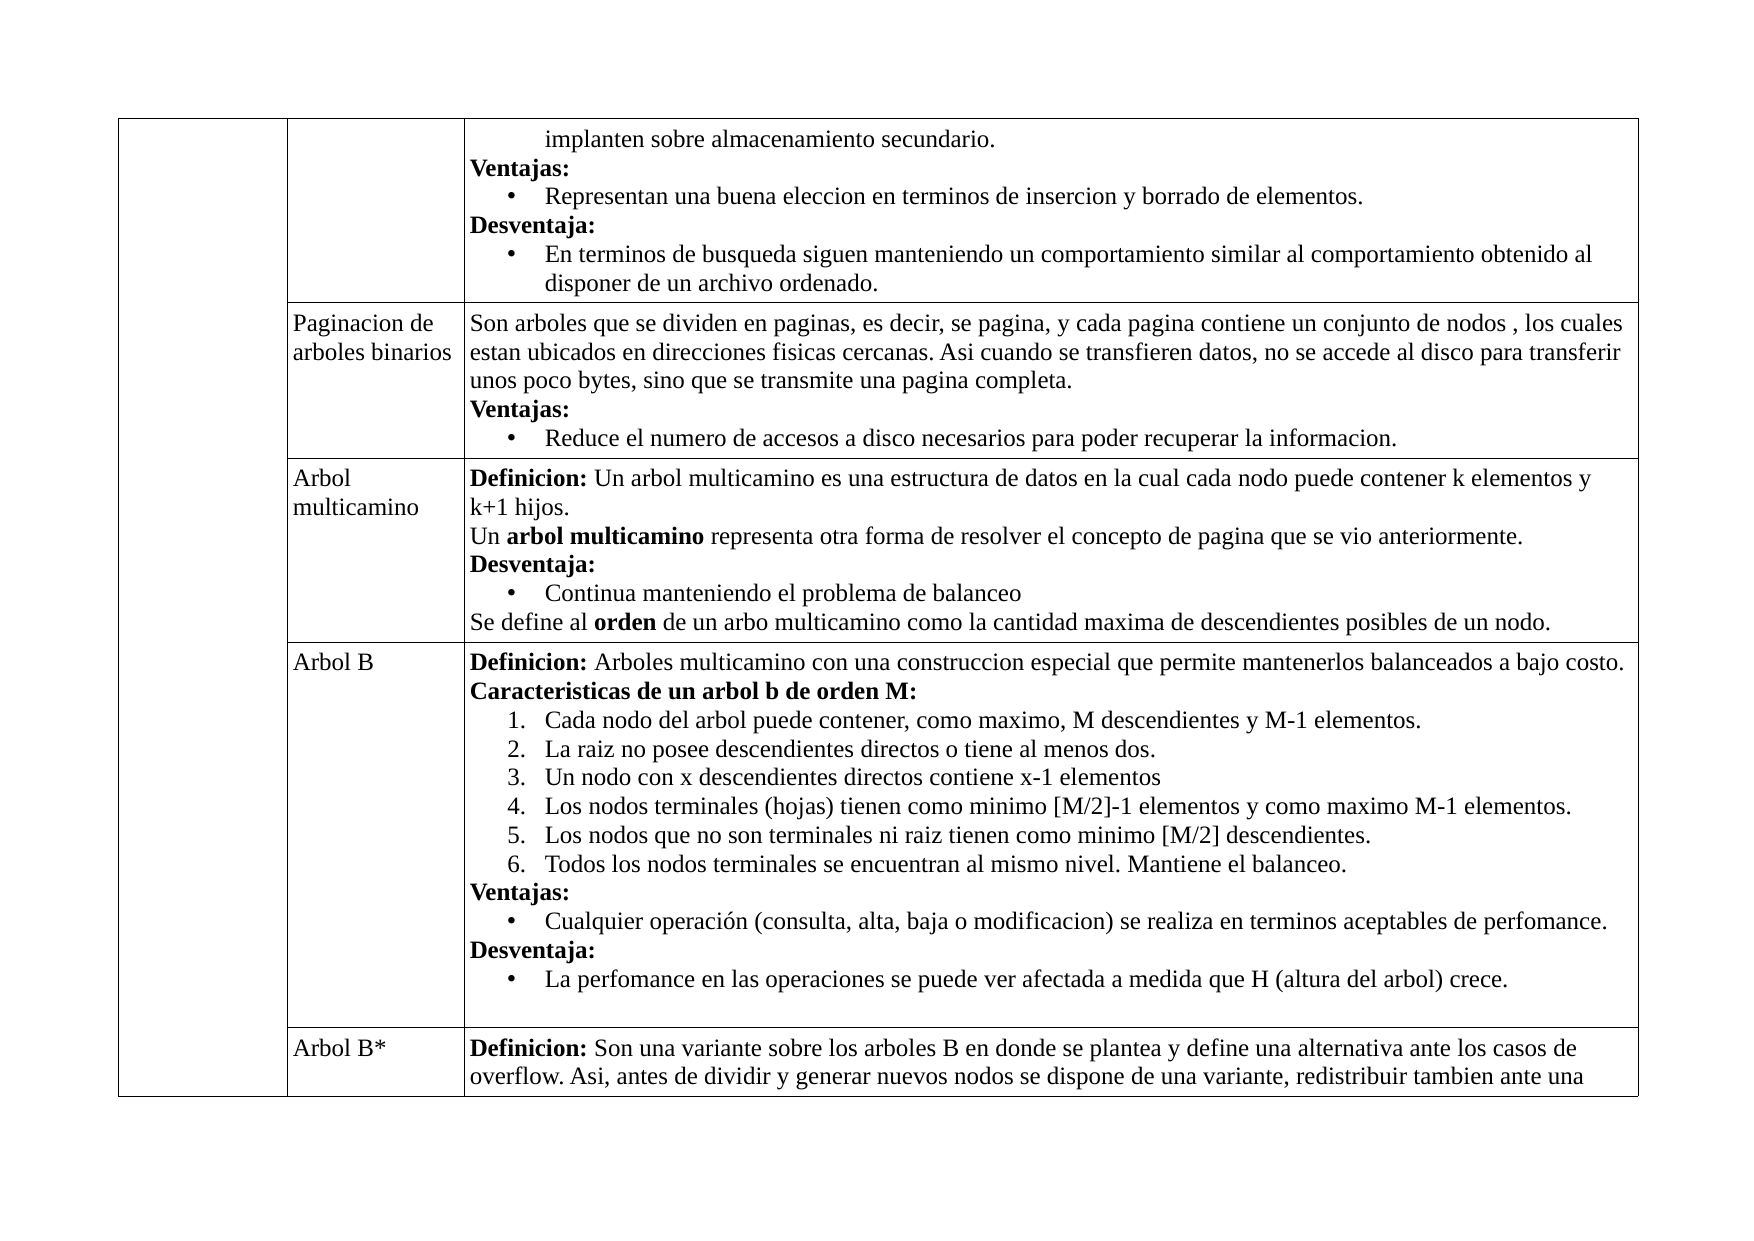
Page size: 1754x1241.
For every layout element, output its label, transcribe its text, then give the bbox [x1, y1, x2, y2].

table_cell Arbol B [288, 643, 464, 1027]
table_cell Paginacion de arboles binarios [288, 303, 464, 457]
table_cell Definicion: Son una variante sobre los arboles B en donde se plantea y define una alternativa ante los casos de overflow. Asi, antes de dividir y generar nuevos nodos se dispone de una variante, redistribuir tambien ante una [465, 1028, 1638, 1096]
table_cell Definicion: Un arbol multicamino es una estructura de datos en la cual cada nodo puede contener k elementos y k+1 hijos. Un arbol multicamino representa otra forma de resolver el concepto de pagina que se vio anteriormente. Desventaja: Continua manteniendo el problema de balanceo Se define al orden de un arbo multicamino como la cantidad maxima de descendientes posibles de un nodo. [465, 459, 1638, 642]
table_cell [119, 119, 287, 1096]
table_cell [288, 119, 464, 302]
table_cell Arbol B* [288, 1028, 464, 1096]
table_cell implanten sobre almacenamiento secundario. Ventajas: Representan una buena eleccion en terminos de insercion y borrado de elementos. Desventaja: En terminos de busqueda siguen manteniendo un comportamiento similar al comportamiento obtenido al disponer de un archivo ordenado. [465, 119, 1638, 302]
table_cell Son arboles que se dividen en paginas, es decir, se pagina, y cada pagina contiene un conjunto de nodos , los cuales estan ubicados en direcciones fisicas cercanas. Asi cuando se transfieren datos, no se accede al disco para transferir unos poco bytes, sino que se transmite una pagina completa. Ventajas: Reduce el numero de accesos a disco necesarios para poder recuperar la informacion. [465, 303, 1638, 457]
table_cell Arbol multicamino [288, 459, 464, 642]
table_cell Definicion: Arboles multicamino con una construccion especial que permite mantenerlos balanceados a bajo costo. Caracteristicas de un arbol b de orden M: Cada nodo del arbol puede contener, como maximo, M descendientes y M-1 elementos. La raiz no posee descendientes directos o tiene al menos dos. Un nodo con x descendientes directos contiene x-1 elementos Los nodos terminales (hojas) tienen como minimo [M/2]-1 elementos y como maximo M-1 elementos. Los nodos que no son terminales ni raiz tienen como minimo [M/2] descendientes. Todos los nodos terminales se encuentran al mismo nivel. Mantiene el balanceo. Ventajas: Cualquier operación (consulta, alta, baja o modificacion) se realiza en terminos aceptables de perfomance. Desventaja: La perfomance en las operaciones se puede ver afectada a medida que H (altura del arbol) crece. [465, 643, 1638, 1027]
